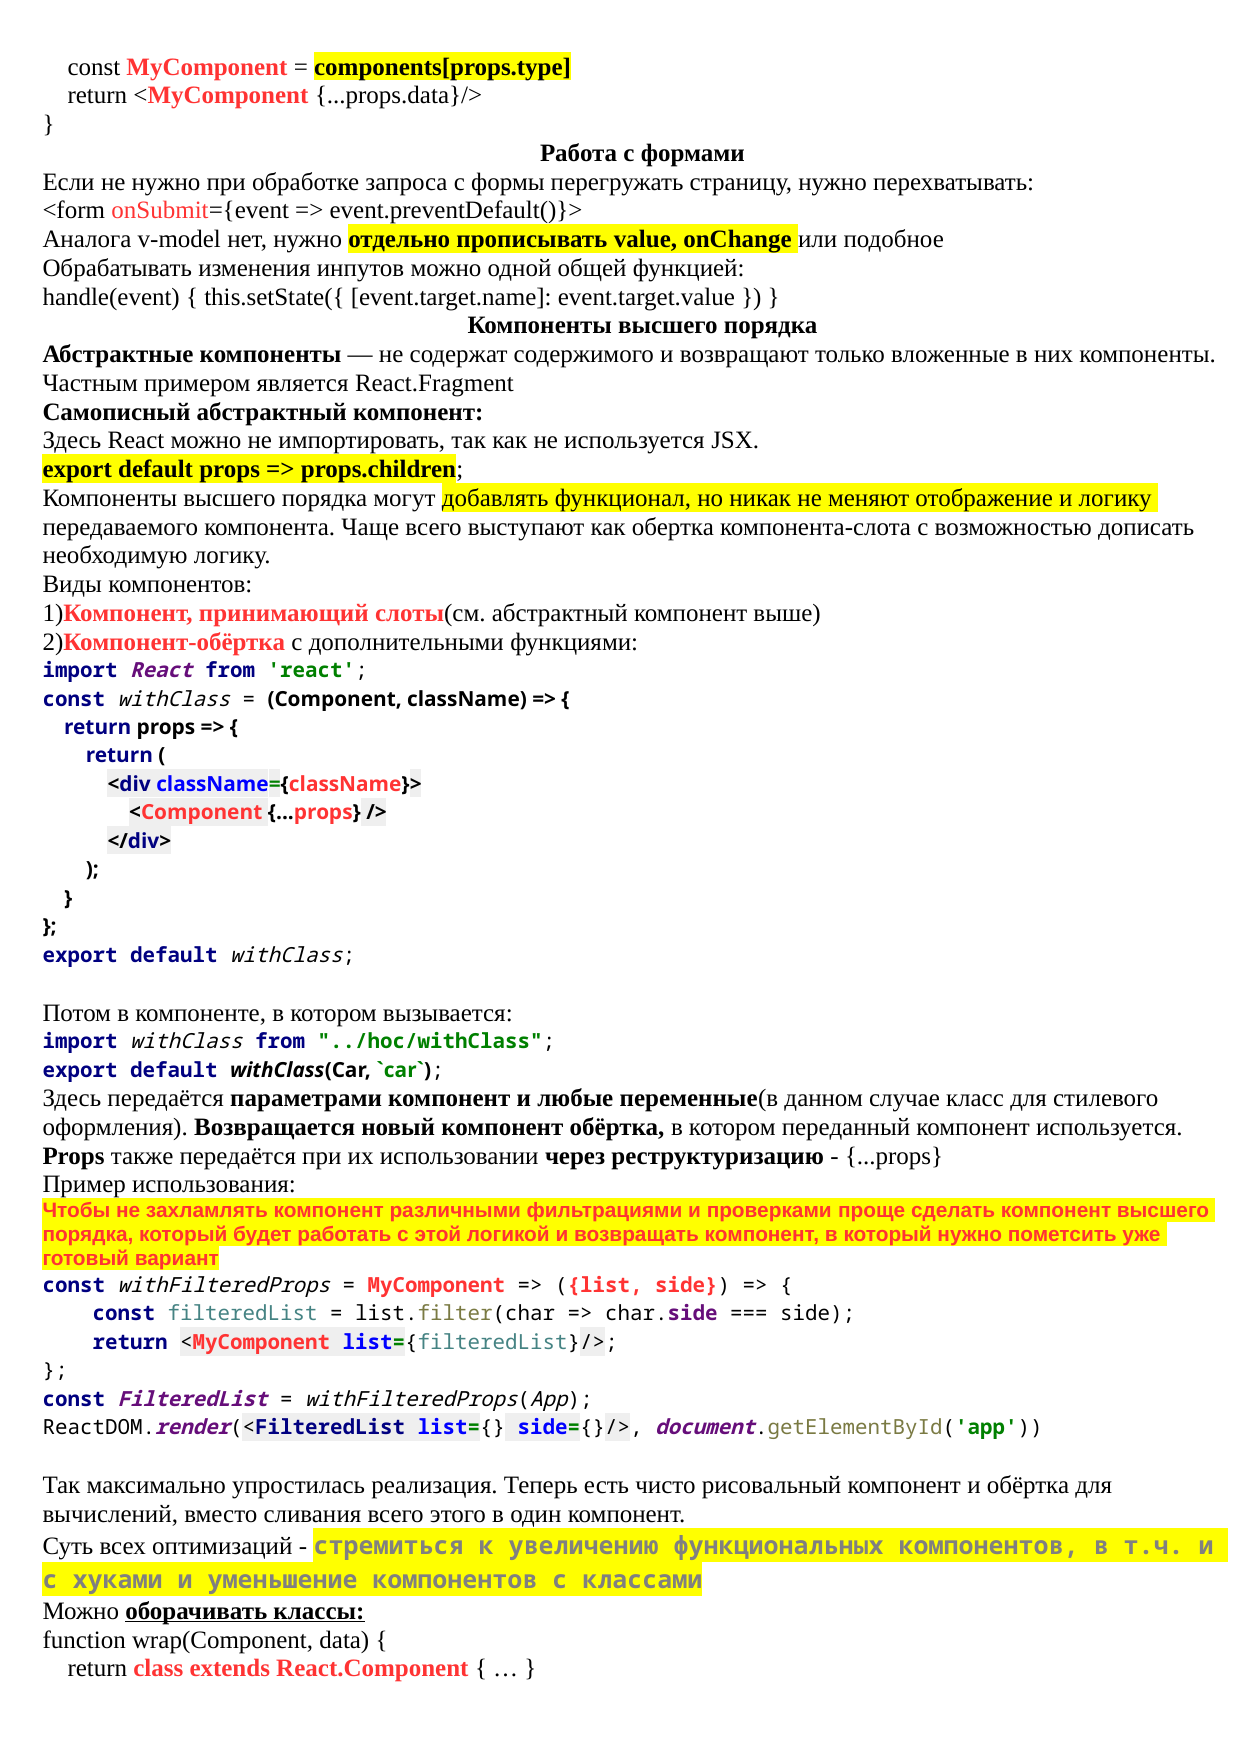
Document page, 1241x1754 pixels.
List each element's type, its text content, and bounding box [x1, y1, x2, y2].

text Пример использования: [42, 1169, 1240, 1198]
text Работа с формами [42, 138, 1240, 167]
text Если не нужно при обработке запроса с формы перегружать страницу, нужно перехватывать: [42, 167, 1240, 195]
text Абстрактные компоненты — не содержат содержимого и возвращают только вложенные в них компоненты. [42, 339, 1240, 368]
text }; [42, 1356, 1175, 1384]
text ); [42, 854, 1175, 883]
text const MyComponent = components[props.type] [42, 52, 1240, 80]
text Аналога v-model нет, нужно отдельно прописывать value, onChange или подобное [42, 224, 1240, 253]
text return props => { [42, 712, 1175, 741]
text Props также передаётся при их использовании через реструктуризацию - {...props} [42, 1141, 1240, 1169]
text 1)Компонент, принимающий слоты(см. абстрактный компонент выше) [42, 598, 1240, 627]
text Самописный абстрактный компонент: [42, 397, 1240, 425]
text Потом в компоненте, в котором вызывается: [42, 998, 1240, 1026]
text 2)Компонент-обёртка с дополнительными функциями: [42, 627, 1240, 655]
text return <MyComponent {...props.data}/> [42, 80, 1240, 109]
text ReactDOM.render(<FilteredList list={} side={}/>, document.getElementById('app')) [42, 1412, 1175, 1441]
text export default withClass(Car, `car`); [42, 1055, 1240, 1083]
text export default props => props.children; [42, 454, 1240, 483]
text Компоненты высшего порядка могут добавлять функционал, но никак не меняют отображение и логику передаваемого компонента. Чаще всего выступают как обертка компонента-слота с возможностью дописать необходимую логику. [42, 483, 1240, 569]
text const filteredList = list.filter(char => char.side === side); [42, 1298, 1175, 1327]
text const withFilteredProps = MyComponent => ({list, side}) => { [42, 1270, 1240, 1298]
text <form onSubmit={event => event.preventDefault()}> [42, 195, 1240, 224]
text return ( [42, 741, 1175, 769]
text } [42, 883, 1175, 911]
text }; [42, 911, 1175, 940]
text Компоненты высшего порядка [42, 310, 1240, 339]
text Так максимально упростилась реализация. Теперь есть чисто рисовальный компонент и обёртка для вычислений, вместо сливания всего этого в один компонент. [42, 1470, 1240, 1528]
text function wrap(Component, data) { [42, 1625, 1240, 1653]
text Виды компонентов: [42, 569, 1240, 598]
text Обрабатывать изменения инпутов можно одной общей функцией: [42, 253, 1240, 282]
text Здесь React можно не импортировать, так как не используется JSX. [42, 425, 1240, 454]
text import React from 'react'; [42, 655, 1240, 684]
text </div> [42, 826, 1175, 854]
text const withClass = (Component, className) => { [42, 684, 1175, 712]
text const FilteredList = withFilteredProps(App); [42, 1384, 1175, 1412]
text import withClass from "../hoc/withClass"; [42, 1026, 1240, 1055]
text <Component {...props} /> [42, 797, 1175, 826]
text Чтобы не захламлять компонент различными фильтрациями и проверками проще сделать компонент высшего порядка, который будет работать с этой логикой и возвращать компонент, в который нужно пометсить уже готовый вариант [42, 1198, 1240, 1270]
text return class extends React.Component { … } [42, 1653, 1240, 1682]
text return <MyComponent list={filteredList}/>; [42, 1327, 1175, 1356]
text Здесь передаётся параметрами компонент и любые переменные(в данном случае класс для стилевого оформления). Возвращается новый компонент обёртка, в котором переданный компонент используется. [42, 1083, 1240, 1141]
text <div className={className}> [42, 769, 1175, 797]
text Частным примером является React.Fragment [42, 368, 1240, 397]
text Можно оборачивать классы: [42, 1596, 1240, 1625]
text Суть всех оптимизаций - стремиться к увеличению функциональных компонентов, в т.ч. и с хуками и уменьшение компонентов с классами [42, 1528, 1240, 1596]
text handle(event) { this.setState({ [event.target.name]: event.target.value }) } [42, 282, 1240, 310]
text export default withClass; [42, 940, 1175, 968]
text } [42, 109, 1240, 138]
